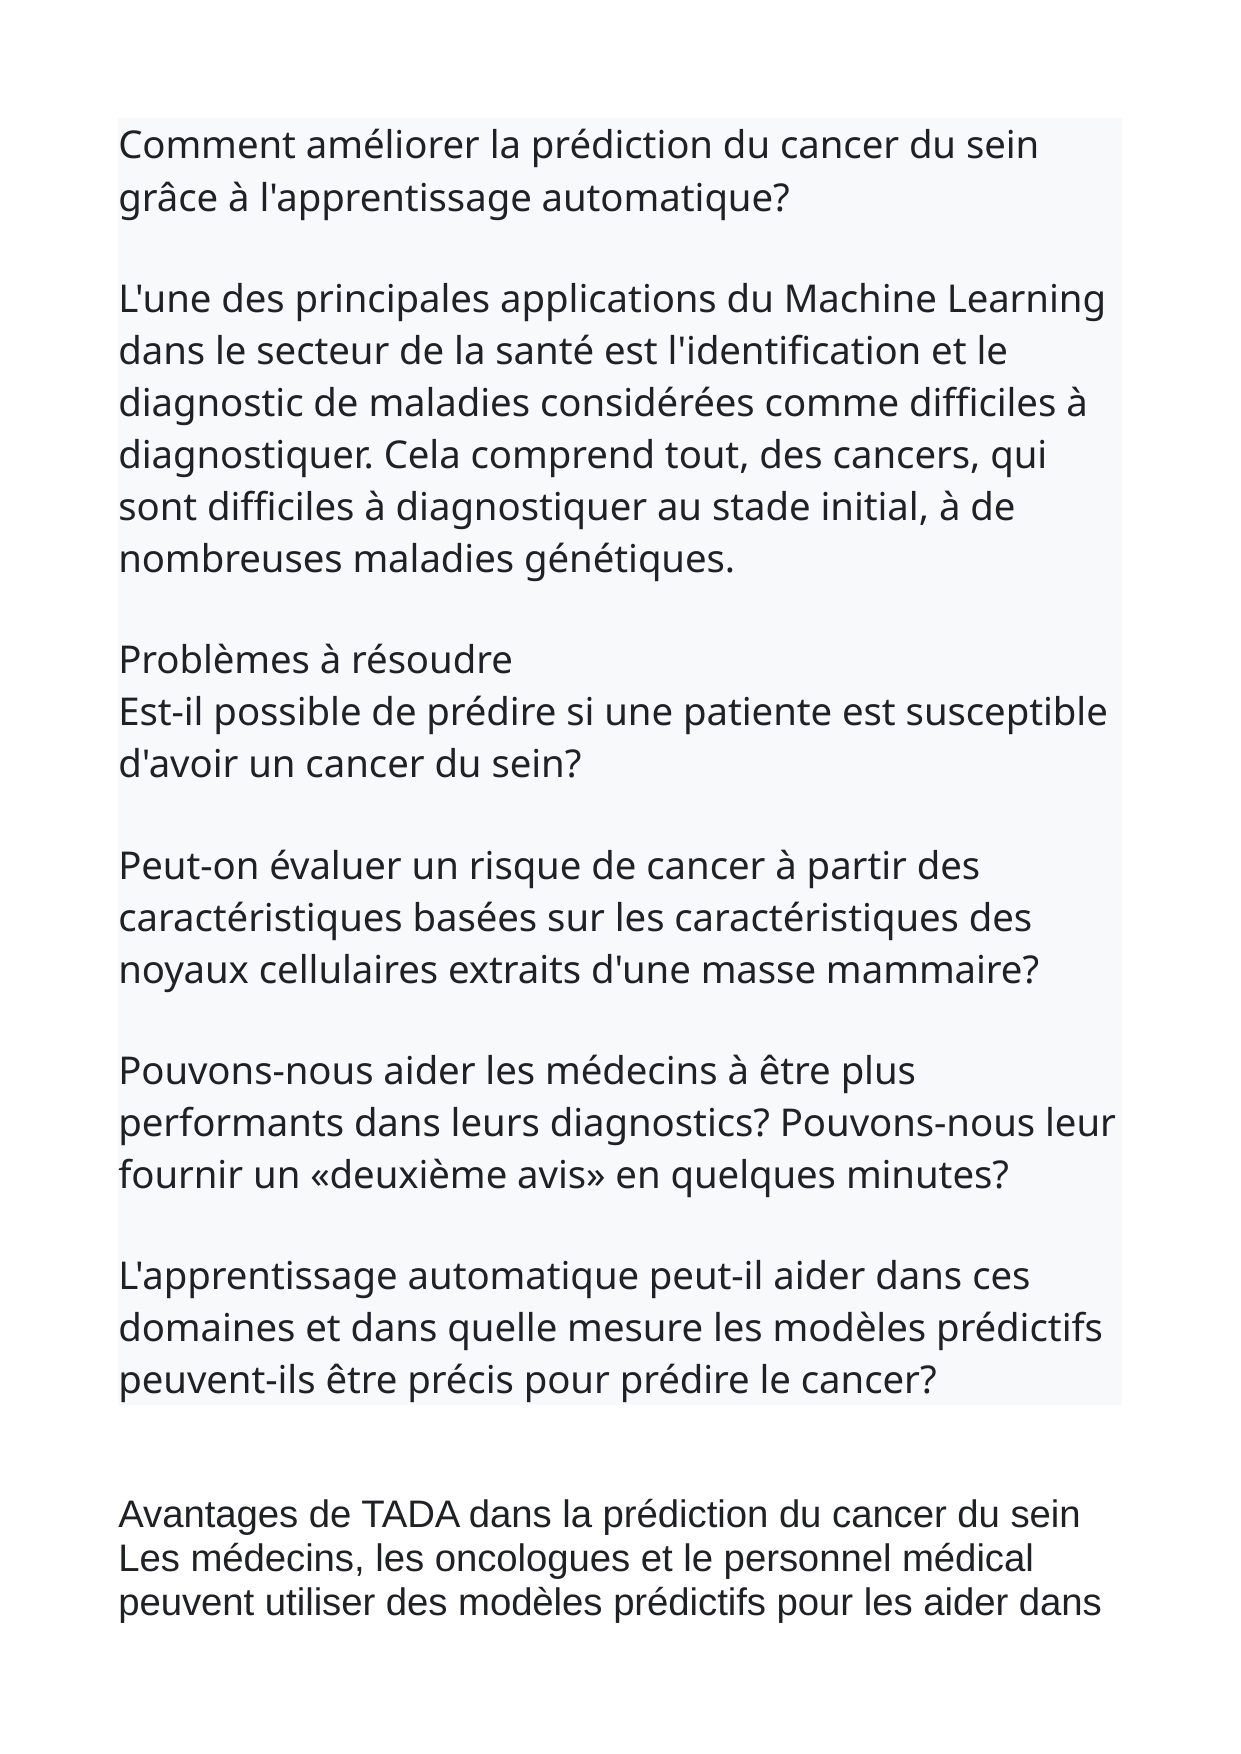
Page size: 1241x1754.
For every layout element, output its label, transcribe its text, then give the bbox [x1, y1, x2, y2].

text Pouvons-nous aider les médecins à être plus performants dans leurs diagnostics? Pouvons-nous leur fournir un «deuxième avis» en quelques minutes? [118, 1043, 1122, 1200]
text Est-il possible de prédire si une patiente est susceptible d'avoir un cancer du sein? [118, 685, 1122, 789]
text Peut-on évaluer un risque de cancer à partir des caractéristiques basées sur les caractéristiques des noyaux cellulaires extraits d'une masse mammaire? [118, 838, 1122, 994]
text Comment améliorer la prédiction du cancer du sein grâce à l'apprentissage automatique? [118, 118, 1122, 222]
text L'une des principales applications du Machine Learning dans le secteur de la santé est l'identification et le diagnostic de maladies considérées comme difficiles à diagnostiquer. Cela comprend tout, des cancers, qui sont difficiles à diagnostiquer au stade initial, à de nombreuses maladies génétiques. [118, 271, 1122, 584]
text Problèmes à résoudre [118, 633, 1122, 685]
text L'apprentissage automatique peut-il aider dans ces domaines et dans quelle mesure les modèles prédictifs peuvent-ils être précis pour prédire le cancer? [118, 1249, 1122, 1405]
text Avantages de TADA dans la prédiction du cancer du sein Les médecins, les oncologues et le personnel médical peuvent utiliser des modèles prédictifs pour les aider dans [118, 1463, 1122, 1623]
